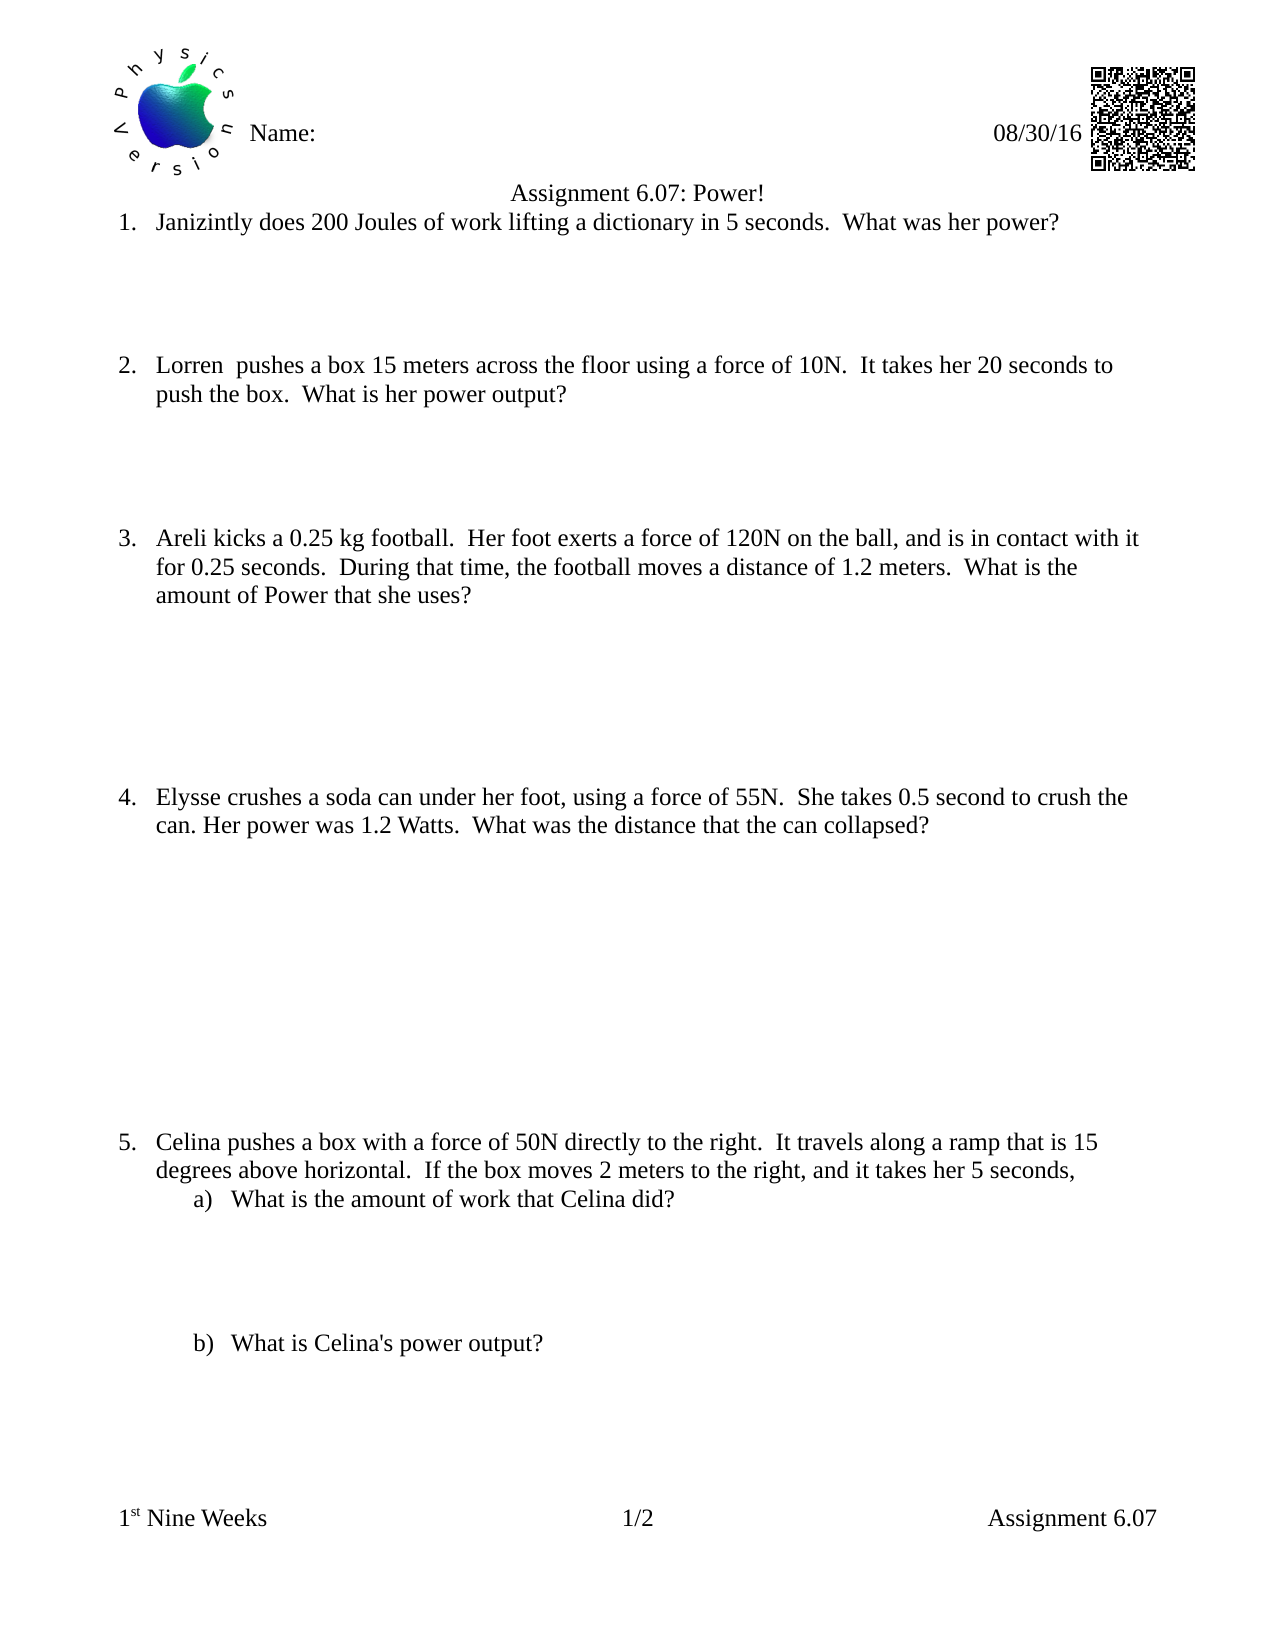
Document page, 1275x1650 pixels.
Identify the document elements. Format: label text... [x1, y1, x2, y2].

list Lorren pushes a box 15 meters across the floor using a force of 10N. It takes her 20 seconds to push the box. What is her power output? [118, 351, 1157, 408]
list Areli kicks a 0.25 kg football. Her foot exerts a force of 120N on the ball, and is in contact with it for 0.25 seconds. During that time, the football moves a distance of 1.2 meters. What is the amount of Power that she uses? [118, 523, 1157, 609]
list Janizintly does 200 Joules of work lifting a dictionary in 5 seconds. What was her power? [118, 207, 1157, 236]
list Celina pushes a box with a force of 50N directly to the right. It travels along a ramp that is 15 degrees above horizontal. If the box moves 2 meters to the right, and it takes her 5 seconds, [118, 1127, 1157, 1184]
text Assignment 6.07: Power! [118, 176, 1157, 207]
picture [1082, 58, 1203, 179]
list Elysse crushes a soda can under her foot, using a force of 55N. She takes 0.5 second to crush the can. Her power was 1.2 Watts. What was the distance that the can collapsed? [118, 782, 1157, 839]
list What is the amount of work that Celina did? [193, 1184, 1157, 1213]
picture [113, 48, 234, 176]
list What is Celina's power output? [193, 1328, 1157, 1357]
